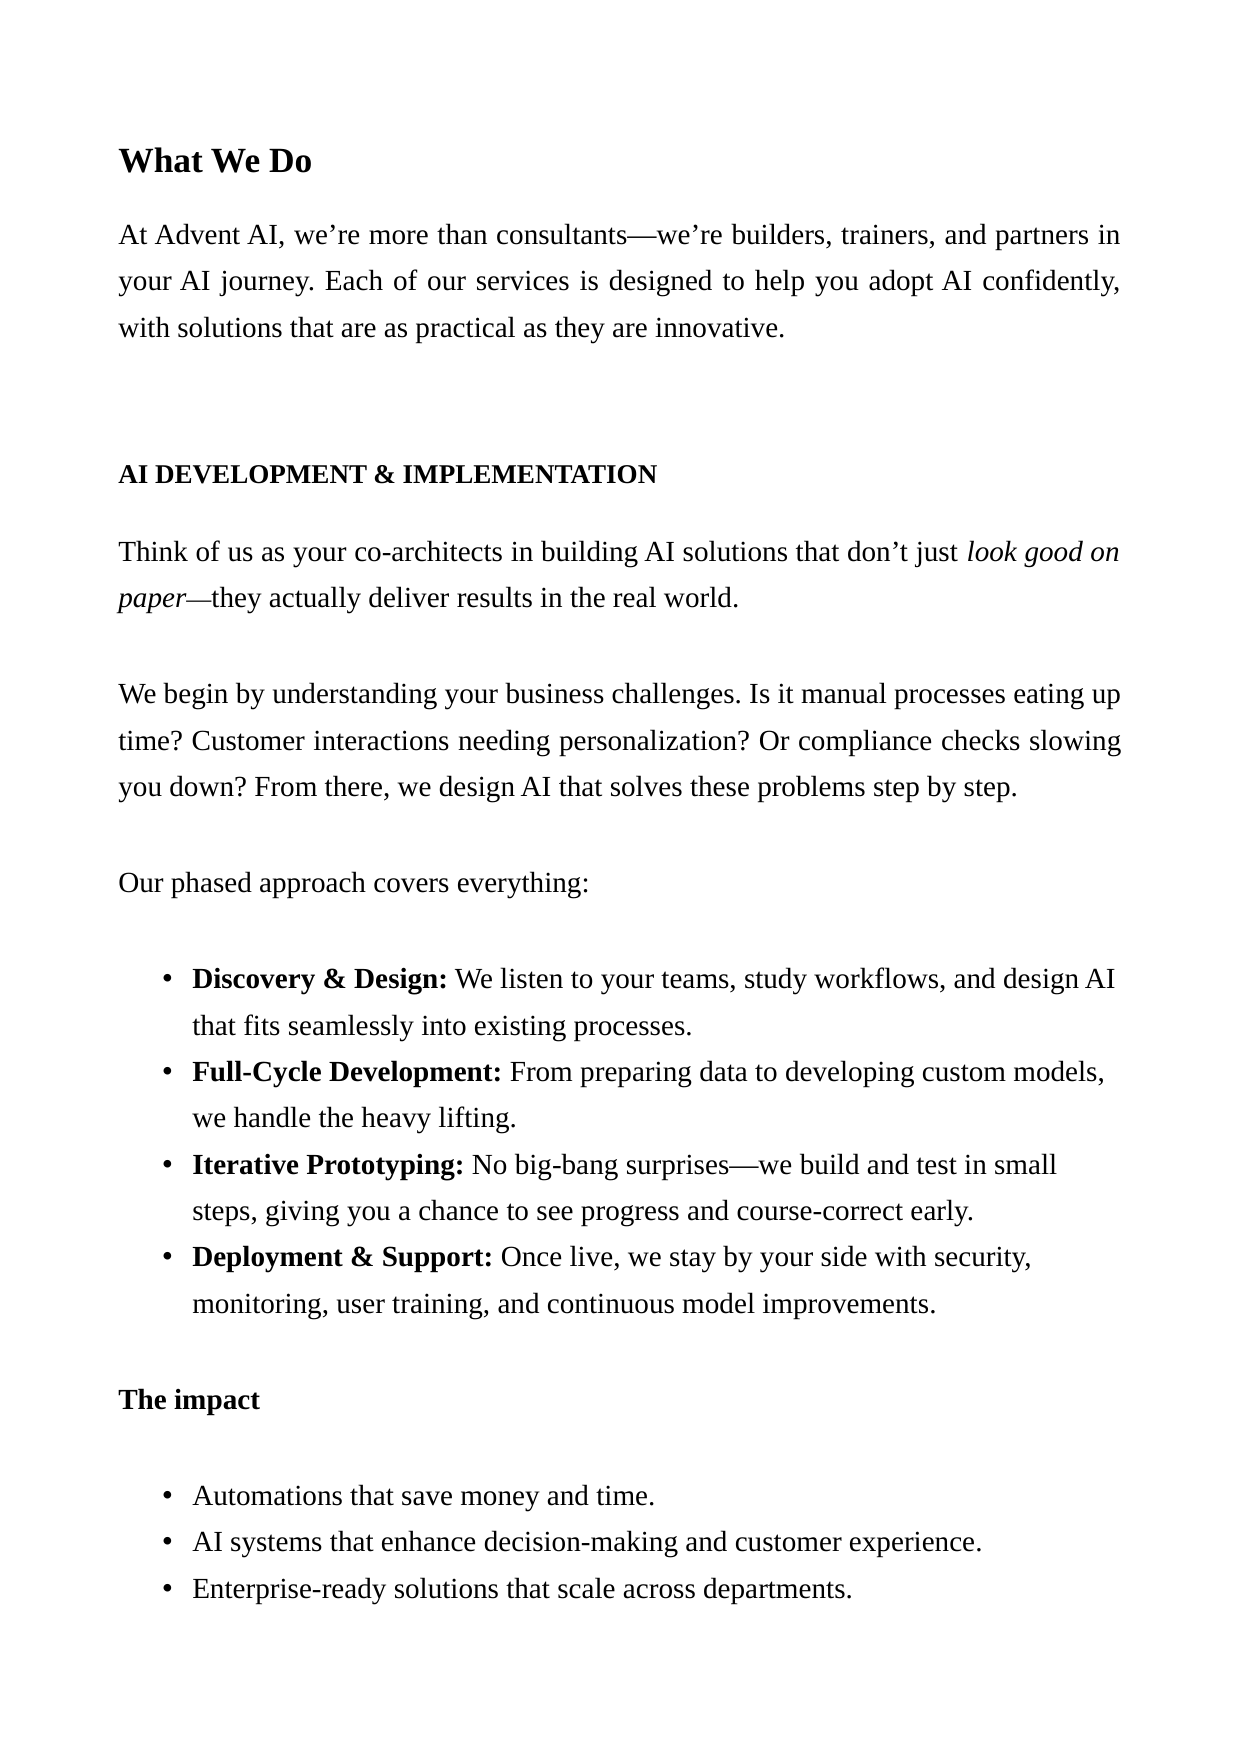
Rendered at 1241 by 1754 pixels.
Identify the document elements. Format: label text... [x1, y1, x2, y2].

subtitle AI DEVELOPMENT & IMPLEMENTATION [118, 458, 1122, 489]
list Iterative Prototyping: No big-bang surprises—we build and test in small steps, giving you a chance to see progress and course-correct early. [162, 1147, 1122, 1227]
text Think of us as your co-architects in building AI solutions that don’t just look good on paper—they actually deliver results in the real world. [118, 534, 1122, 614]
list Enterprise-ready solutions that scale across departments. [162, 1571, 1122, 1604]
subtitle What We Do [118, 139, 1122, 180]
list Automations that save money and time. [162, 1478, 1122, 1512]
text At Advent AI, we’re more than consultants—we’re builders, trainers, and partners in your AI journey. Each of our services is designed to help you adopt AI confidently, with solutions that are as practical as they are innovative. [118, 217, 1122, 343]
list AI systems that enhance decision-making and customer experience. [162, 1524, 1122, 1558]
text We begin by understanding your business challenges. Is it manual processes eating up time? Customer interactions needing personalization? Or compliance checks slowing you down? From there, we design AI that solves these problems step by step. [118, 677, 1122, 803]
list Deployment & Support: Once live, we stay by your side with security, monitoring, user training, and continuous model improvements. [162, 1239, 1122, 1319]
text Our phased approach covers everything: [118, 865, 1122, 899]
list Discovery & Design: We listen to your teams, study workflows, and design AI that fits seamlessly into existing processes. [162, 962, 1122, 1041]
text The impact [118, 1382, 1122, 1416]
list Full-Cycle Development: From preparing data to developing custom models, we handle the heavy lifting. [162, 1054, 1122, 1134]
